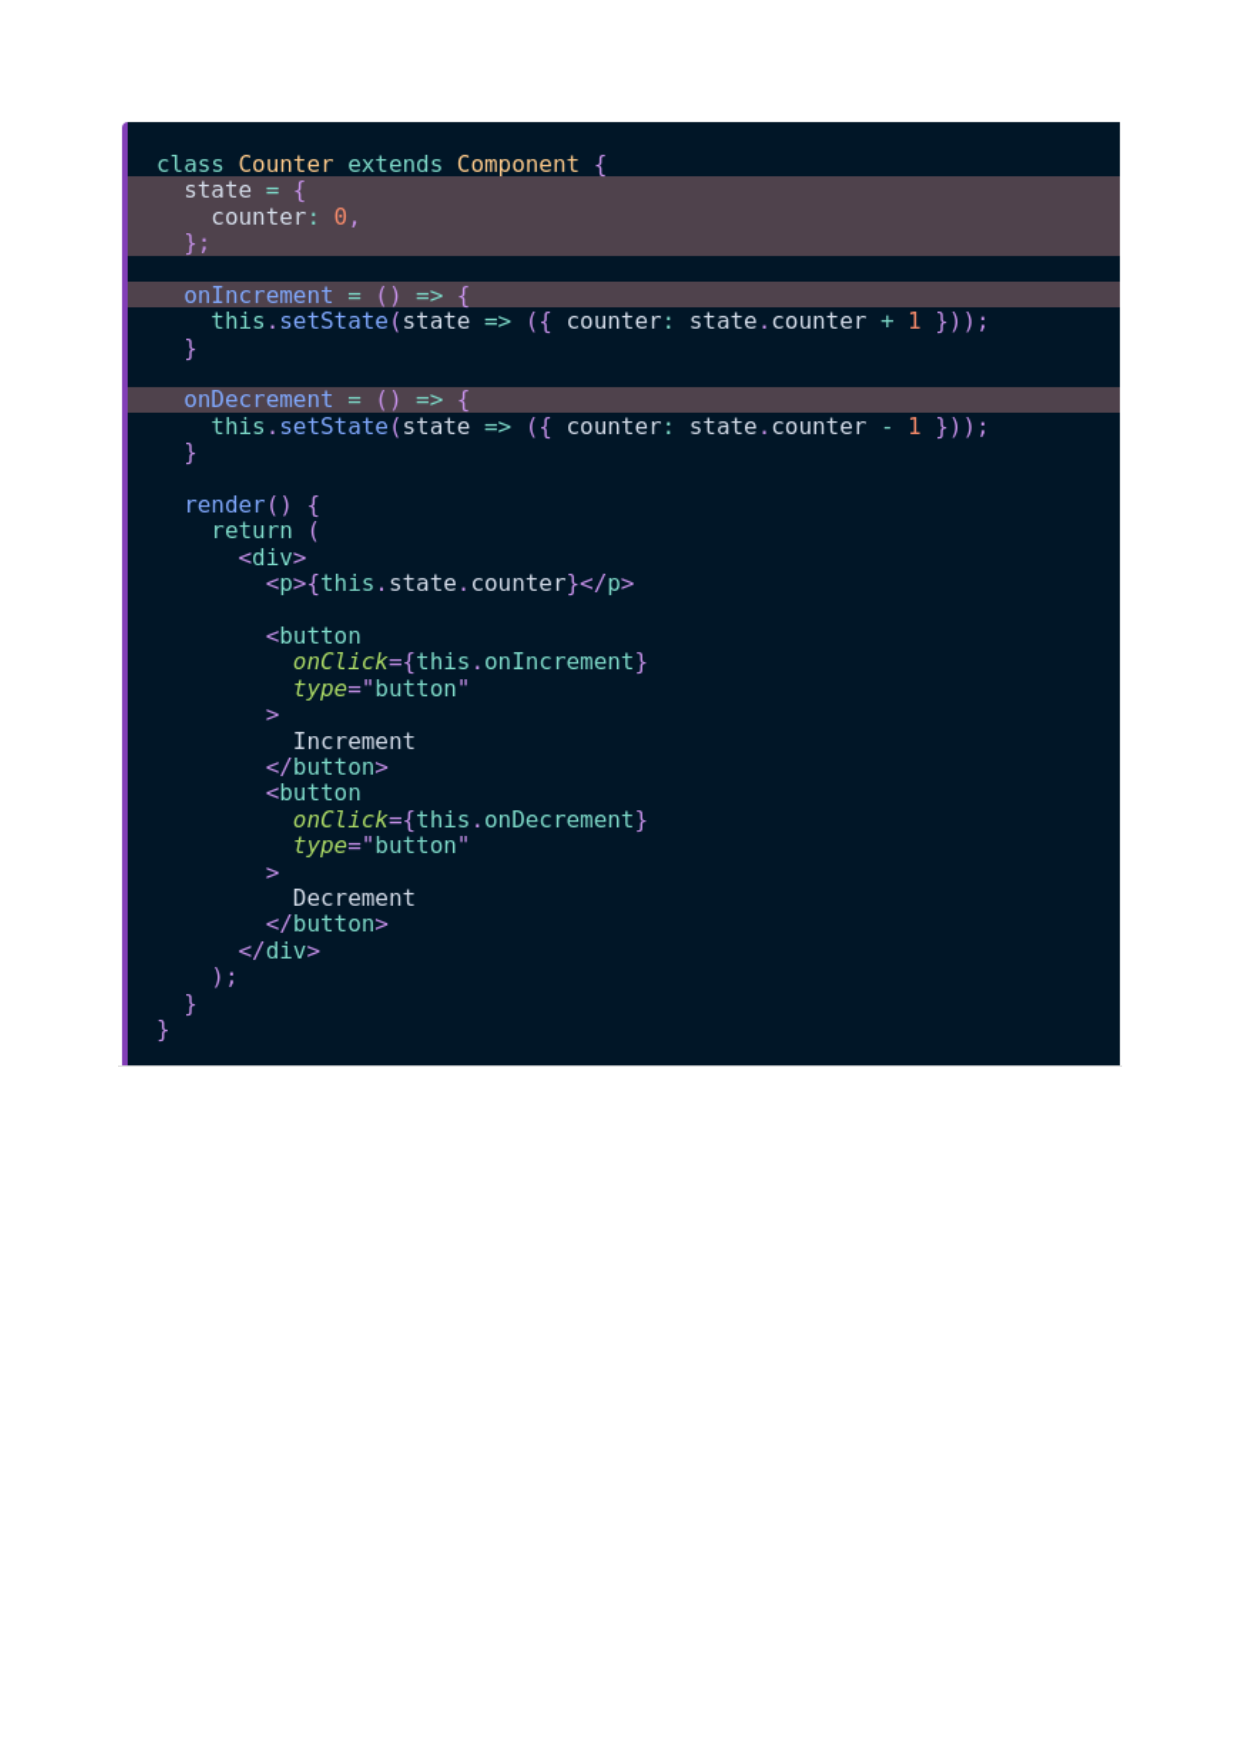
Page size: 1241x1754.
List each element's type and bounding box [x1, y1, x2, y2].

picture [118, 118, 1123, 1067]
